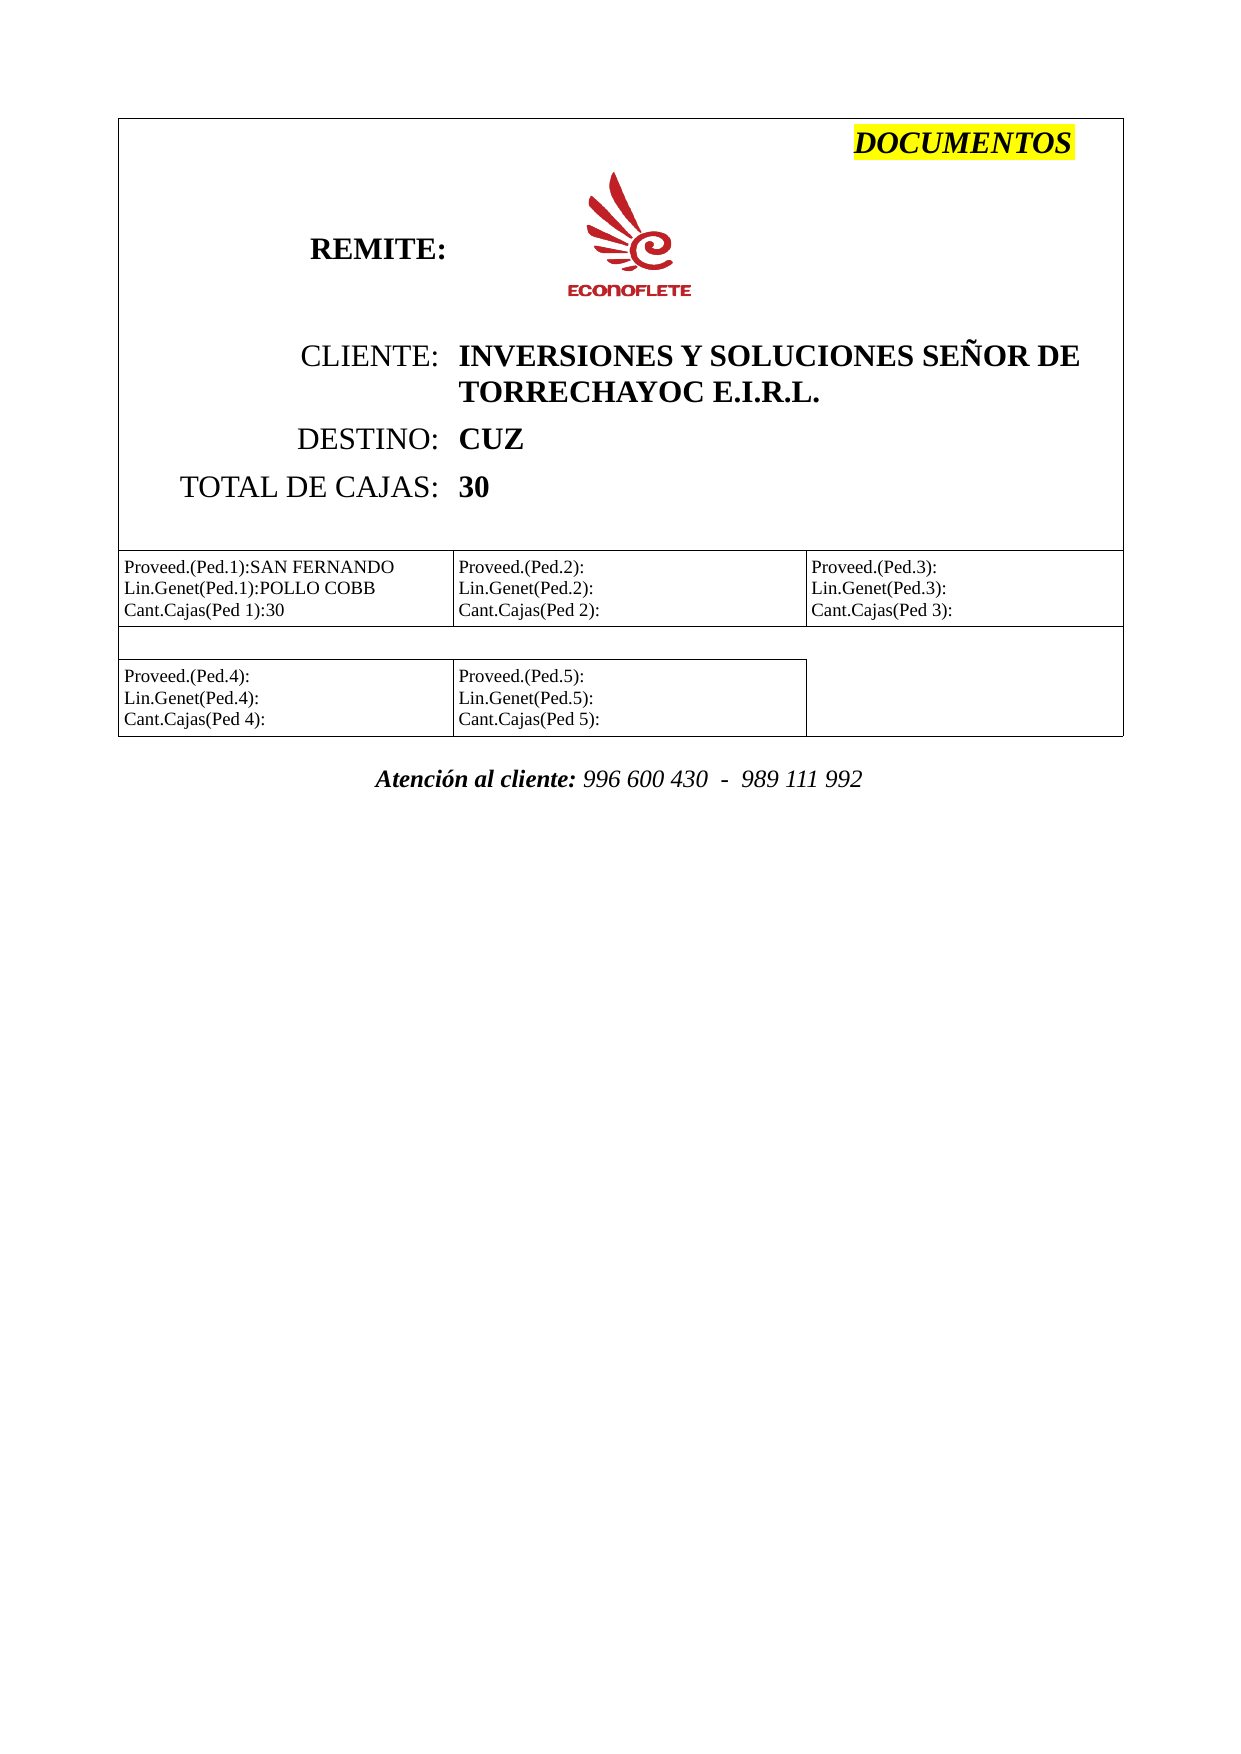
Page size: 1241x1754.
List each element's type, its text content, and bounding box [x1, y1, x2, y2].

table_cell CUZ [453, 415, 806, 462]
table_cell [806, 415, 1123, 462]
table_cell [807, 659, 1123, 736]
table_cell [119, 627, 453, 659]
table_header [453, 119, 806, 166]
table_cell CLIENTE: [119, 332, 453, 415]
table_cell Proveed.(Ped.3): Lin.Genet(Ped.3): Cant.Cajas(Ped 3): [807, 551, 1123, 626]
table_cell REMITE: [119, 166, 453, 332]
table_cell [453, 510, 806, 550]
table_cell INVERSIONES Y SOLUCIONES SEÑOR DE TORRECHAYOC E.I.R.L. [453, 332, 1123, 415]
table_cell [453, 627, 806, 659]
table_cell [453, 166, 806, 332]
table_cell Proveed.(Ped.4): Lin.Genet(Ped.4): Cant.Cajas(Ped 4): [119, 660, 453, 736]
table_cell Proveed.(Ped.2): Lin.Genet(Ped.2): Cant.Cajas(Ped 2): [454, 551, 806, 626]
picture [552, 171, 707, 297]
table_cell TOTAL DE CAJAS: [119, 462, 453, 510]
table_cell [806, 510, 1123, 550]
table_header DOCUMENTOS [806, 119, 1123, 166]
table_cell [806, 166, 1123, 332]
table_cell DESTINO: [119, 415, 453, 462]
table_cell [119, 510, 453, 550]
table_cell Proveed.(Ped.5): Lin.Genet(Ped.5): Cant.Cajas(Ped 5): [454, 660, 806, 736]
table_header [119, 119, 453, 166]
table_cell Proveed.(Ped.1):SAN FERNANDO Lin.Genet(Ped.1):POLLO COBB Cant.Cajas(Ped 1):30 [119, 551, 453, 626]
table_cell 30 [453, 462, 1123, 510]
table_cell [806, 627, 1123, 659]
text Atención al cliente: 996 600 430 - 989 111 992 [118, 764, 1122, 793]
